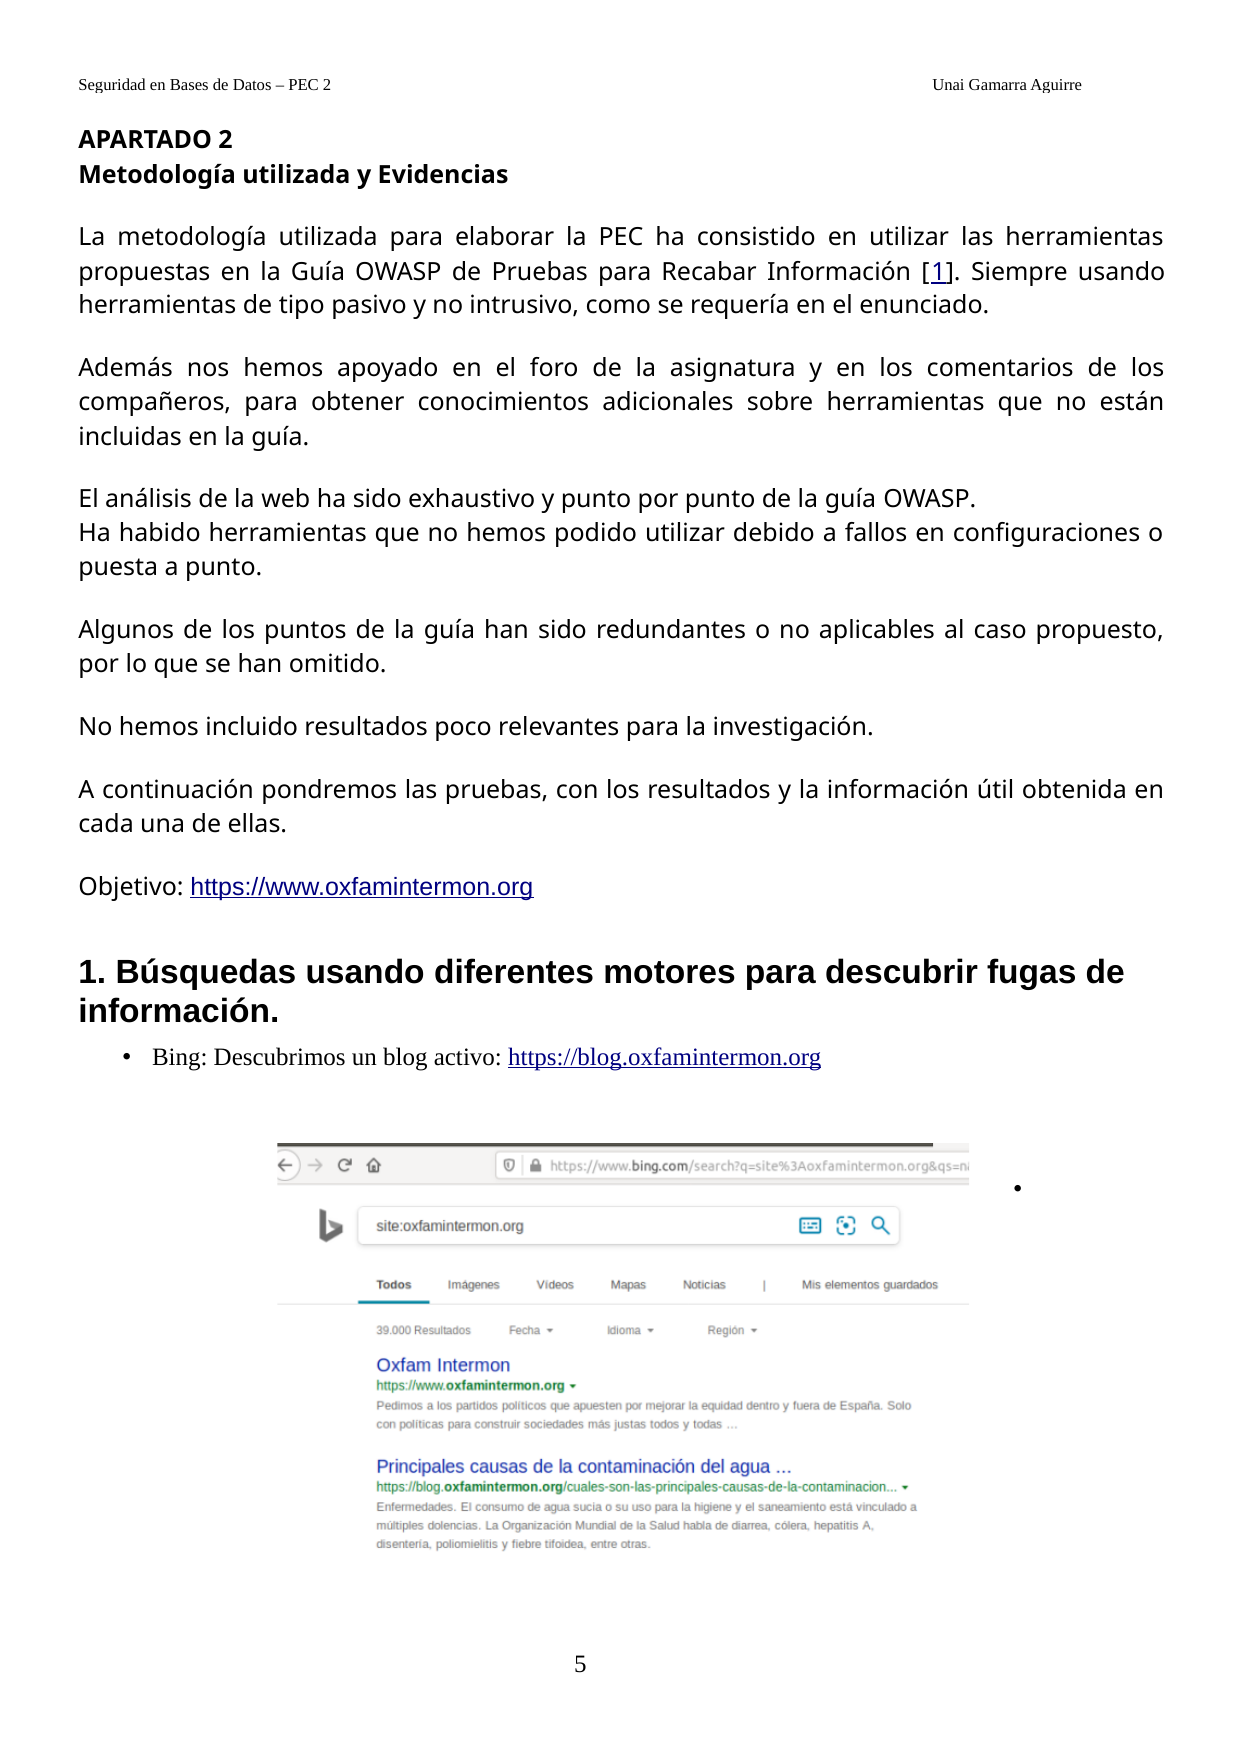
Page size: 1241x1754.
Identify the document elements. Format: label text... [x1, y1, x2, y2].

picture [277, 1143, 970, 1573]
text Objetivo: https://www.oxfamintermon.org [78, 868, 1165, 902]
text Metodología utilizada y Evidencias [78, 156, 1165, 190]
subtitle 1. Búsquedas usando diferentes motores para descubrir fugas de información. [78, 952, 1165, 1029]
text APARTADO 2 [78, 122, 1165, 156]
list Bing: Descubrimos un blog activo: https://blog.oxfamintermon.org [122, 1042, 1165, 1071]
text A continuación pondremos las pruebas, con los resultados y la información útil obtenida en cada una de ellas. [78, 772, 1165, 840]
text La metodología utilizada para elaborar la PEC ha consistido en utilizar las herramientas propuestas en la Guía OWASP de Pruebas para Recabar Información [1]. Siempre usando herramientas de tipo pasivo y no intrusivo, como se requería en el enunciado. [78, 219, 1165, 321]
text El análisis de la web ha sido exhaustivo y punto por punto de la guía OWASP. [78, 481, 1165, 515]
text Ha habido herramientas que no hemos podido utilizar debido a fallos en configuraciones o puesta a punto. [78, 515, 1165, 583]
text No hemos incluido resultados poco relevantes para la investigación. [78, 709, 1165, 743]
text Algunos de los puntos de la guía han sido redundantes o no aplicables al caso propuesto, por lo que se han omitido. [78, 612, 1165, 680]
text Además nos hemos apoyado en el foro de la asignatura y en los comentarios de los compañeros, para obtener conocimientos adicionales sobre herramientas que no están incluidas en la guía. [78, 350, 1165, 452]
